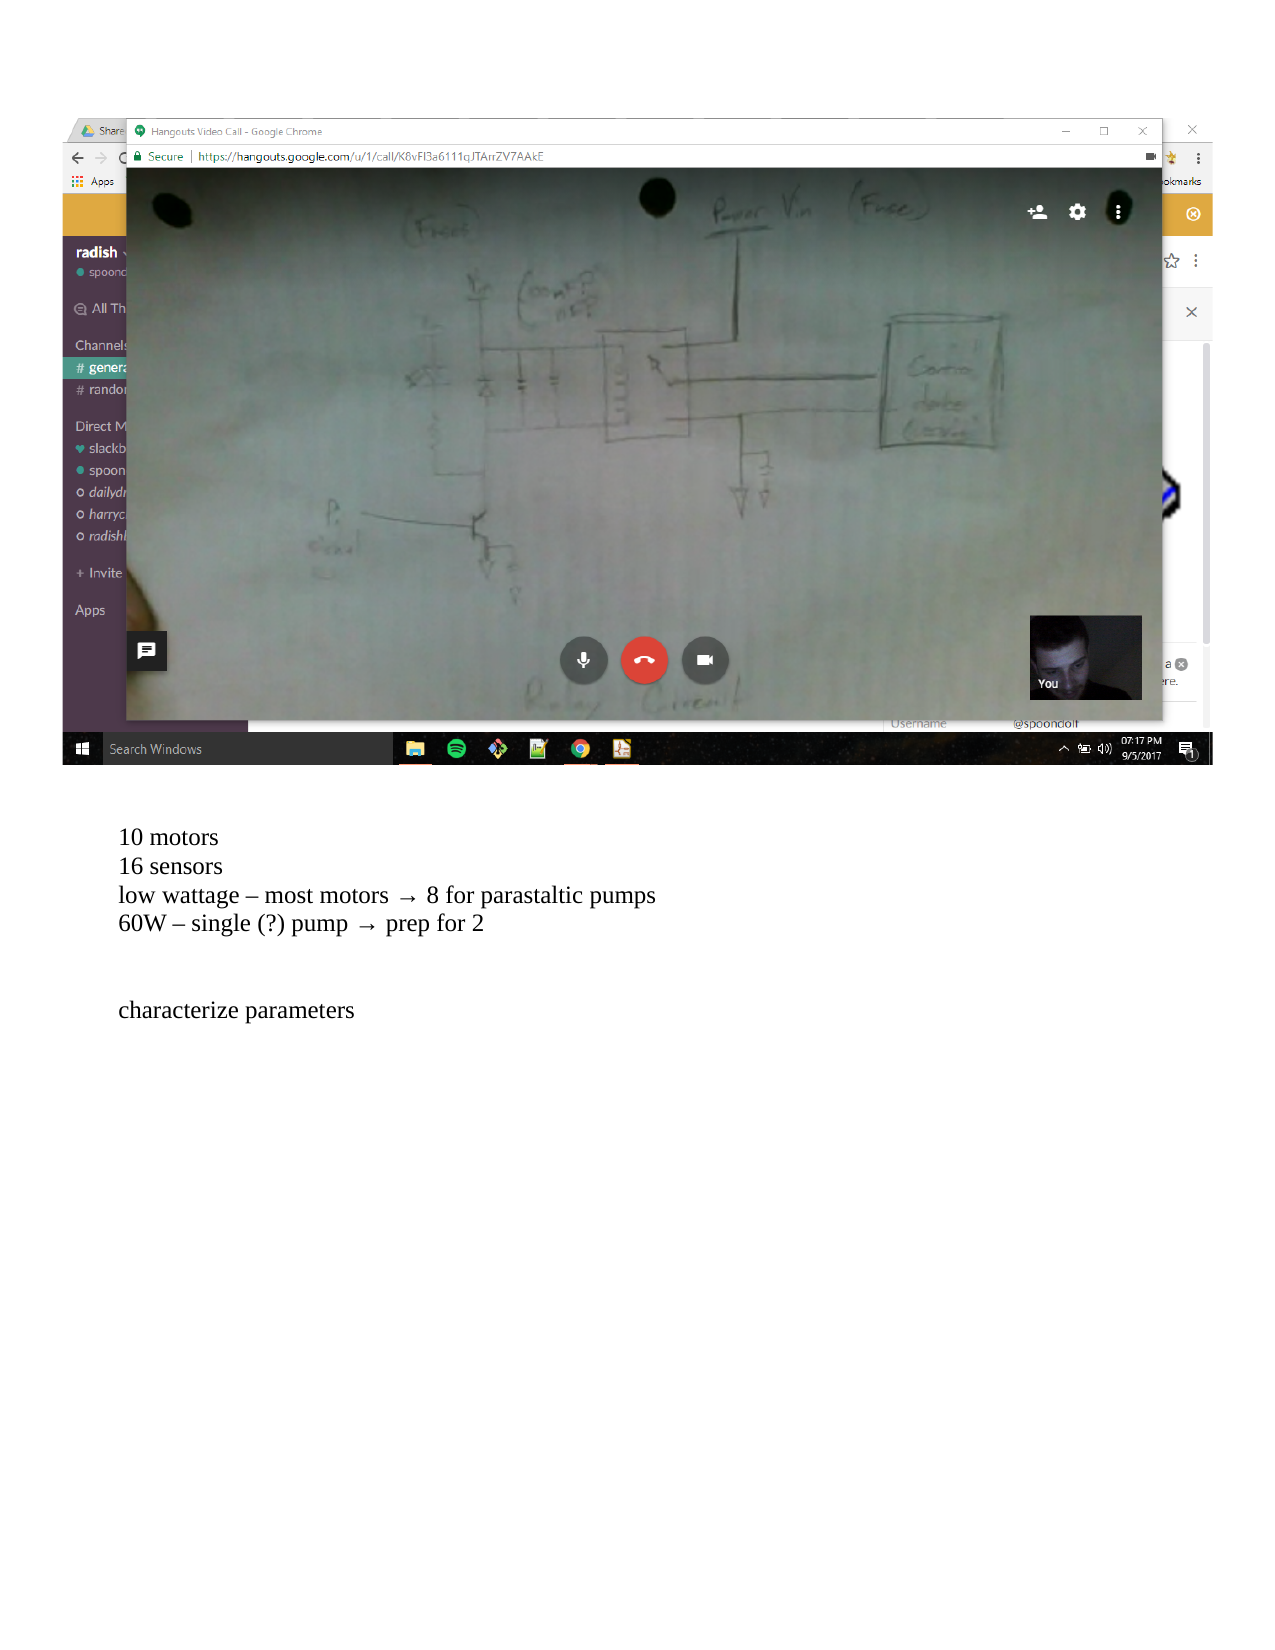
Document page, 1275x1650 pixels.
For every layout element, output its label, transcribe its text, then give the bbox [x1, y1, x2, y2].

picture [62, 118, 1213, 765]
text 16 sensors [118, 851, 1157, 880]
text 10 motors [118, 822, 1157, 851]
text 60W – single (?) pump → prep for 2 [118, 908, 1157, 937]
text low wattage – most motors → 8 for parastaltic pumps [118, 880, 1157, 908]
text characterize parameters [118, 995, 1157, 1023]
